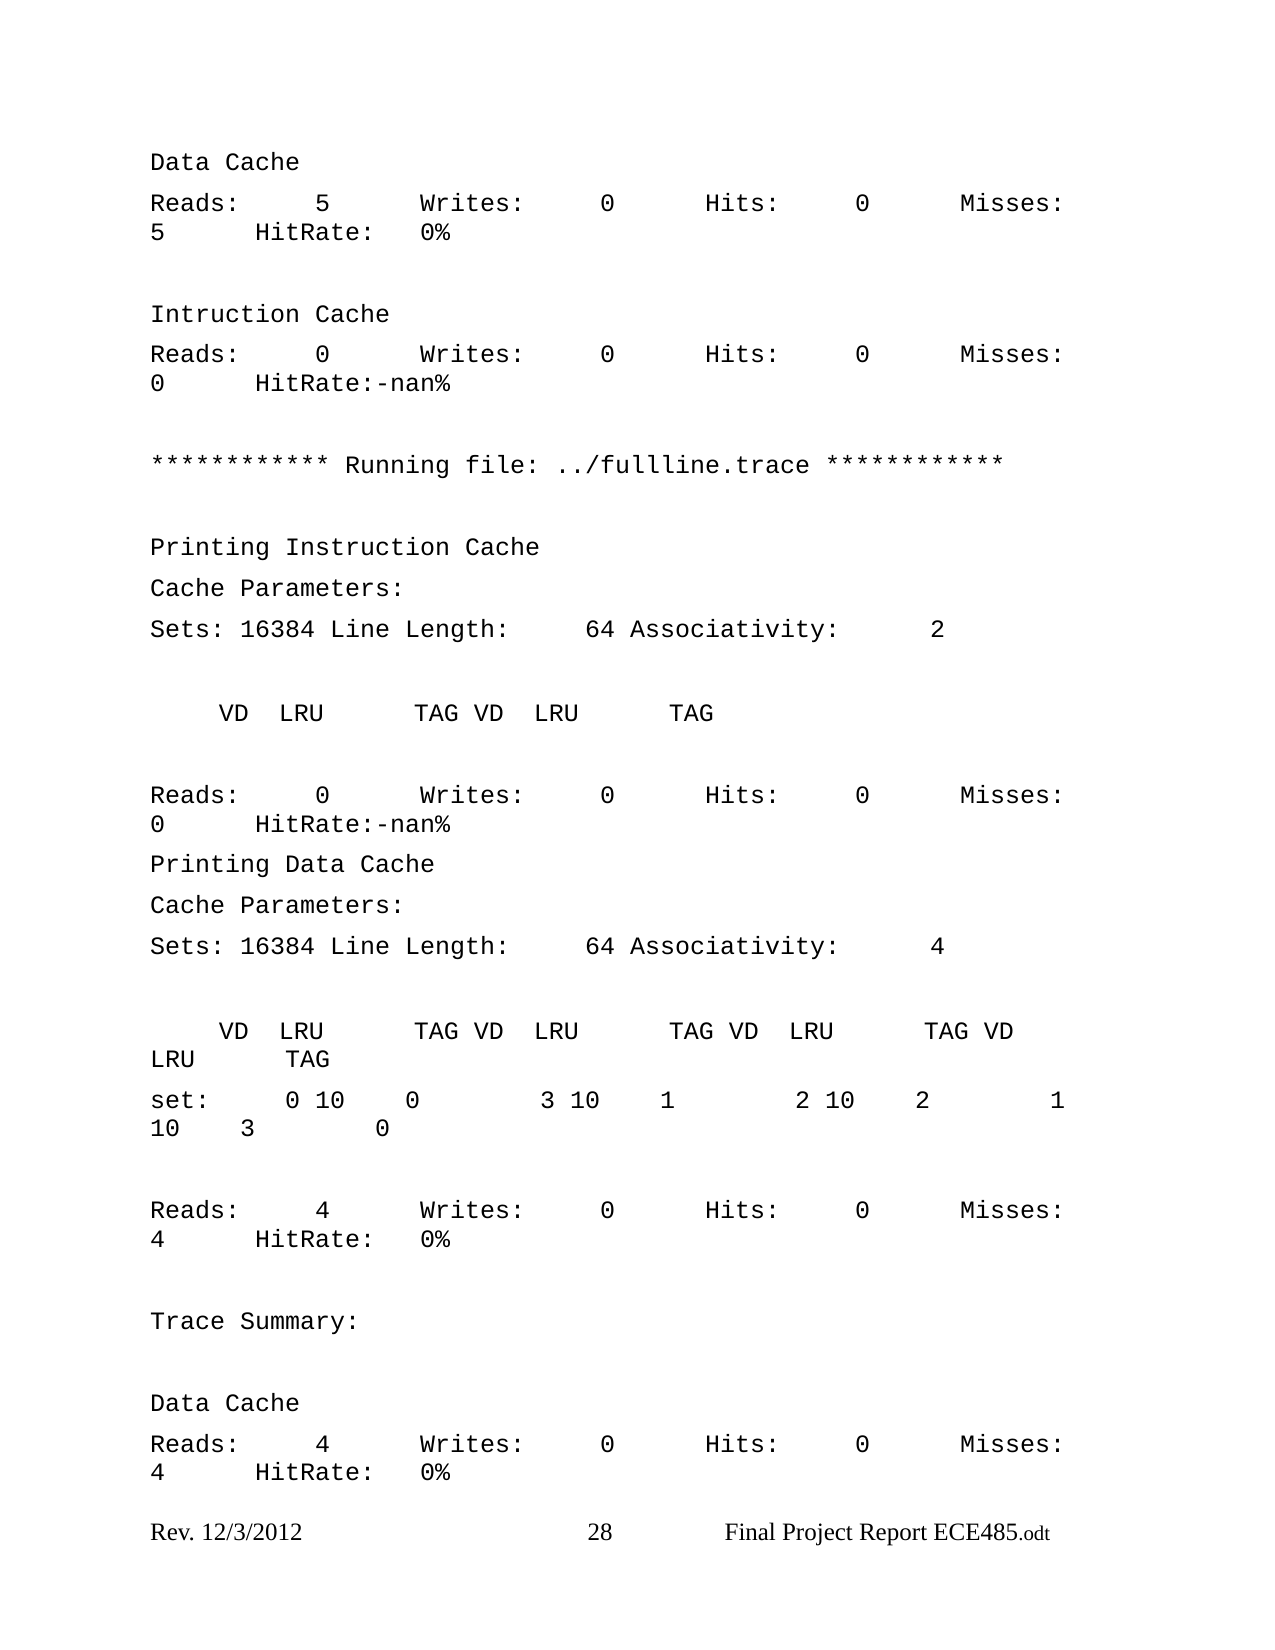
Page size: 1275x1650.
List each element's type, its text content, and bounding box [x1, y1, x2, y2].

text Data Cache [150, 1390, 1125, 1419]
text Sets: 16384 Line Length: 64 Associativity: 4 [150, 934, 1125, 962]
text Trace Summary: [150, 1308, 1125, 1337]
text Reads: 0 Writes: 0 Hits: 0 Misses: 0 HitRate:-nan% [150, 783, 1125, 839]
text Printing Instruction Cache [150, 534, 1125, 563]
text Reads: 0 Writes: 0 Hits: 0 Misses: 0 HitRate:-nan% [150, 342, 1125, 399]
text Cache Parameters: [150, 575, 1125, 604]
text set: 0 10 0 3 10 1 2 10 2 1 10 3 0 [150, 1087, 1125, 1144]
text Reads: 4 Writes: 0 Hits: 0 Misses: 4 HitRate: 0% [150, 1431, 1125, 1488]
text Reads: 5 Writes: 0 Hits: 0 Misses: 5 HitRate: 0% [150, 191, 1125, 247]
text Reads: 4 Writes: 0 Hits: 0 Misses: 4 HitRate: 0% [150, 1198, 1125, 1254]
text Data Cache [150, 150, 1125, 178]
text Printing Data Cache [150, 852, 1125, 880]
text VD LRU TAG VD LRU TAG VD LRU TAG VD LRU TAG [150, 1016, 1125, 1075]
text ************ Running file: ../fullline.trace ************ [150, 452, 1125, 481]
text Intruction Cache [150, 301, 1125, 329]
text Cache Parameters: [150, 893, 1125, 921]
text Sets: 16384 Line Length: 64 Associativity: 2 [150, 616, 1125, 644]
text VD LRU TAG VD LRU TAG [150, 698, 1125, 729]
